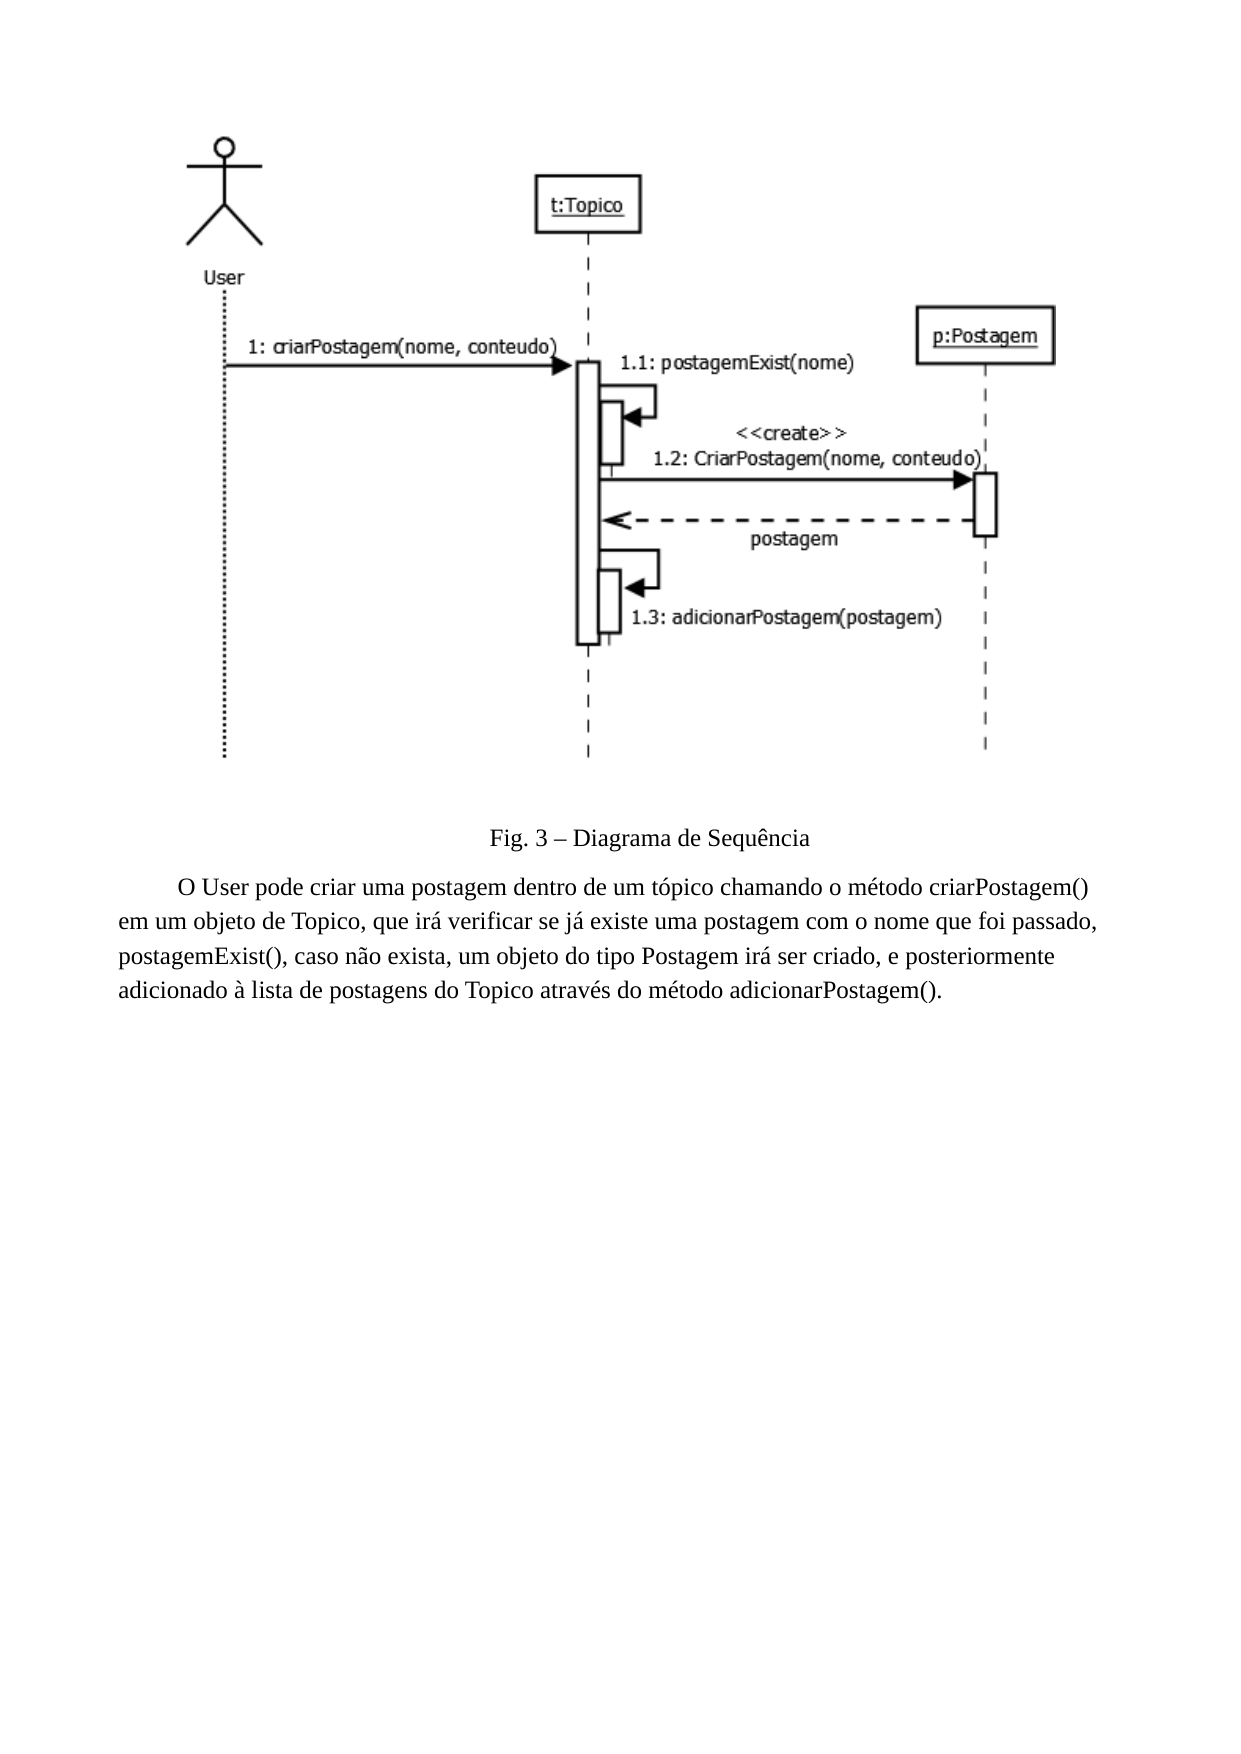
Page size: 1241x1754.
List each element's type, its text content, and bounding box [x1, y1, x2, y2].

picture [184, 118, 1056, 769]
text Fig. 3 – Diagrama de Sequência [118, 823, 1122, 852]
text O User pode criar uma postagem dentro de um tópico chamando o método criarPostagem() em um objeto de Topico, que irá verificar se já existe uma postagem com o nome que foi passado, postagemExist(), caso não exista, um objeto do tipo Postagem irá ser criado, e posteriormente adicionado à lista de postagens do Topico através do método adicionarPostagem(). [118, 872, 1122, 1004]
